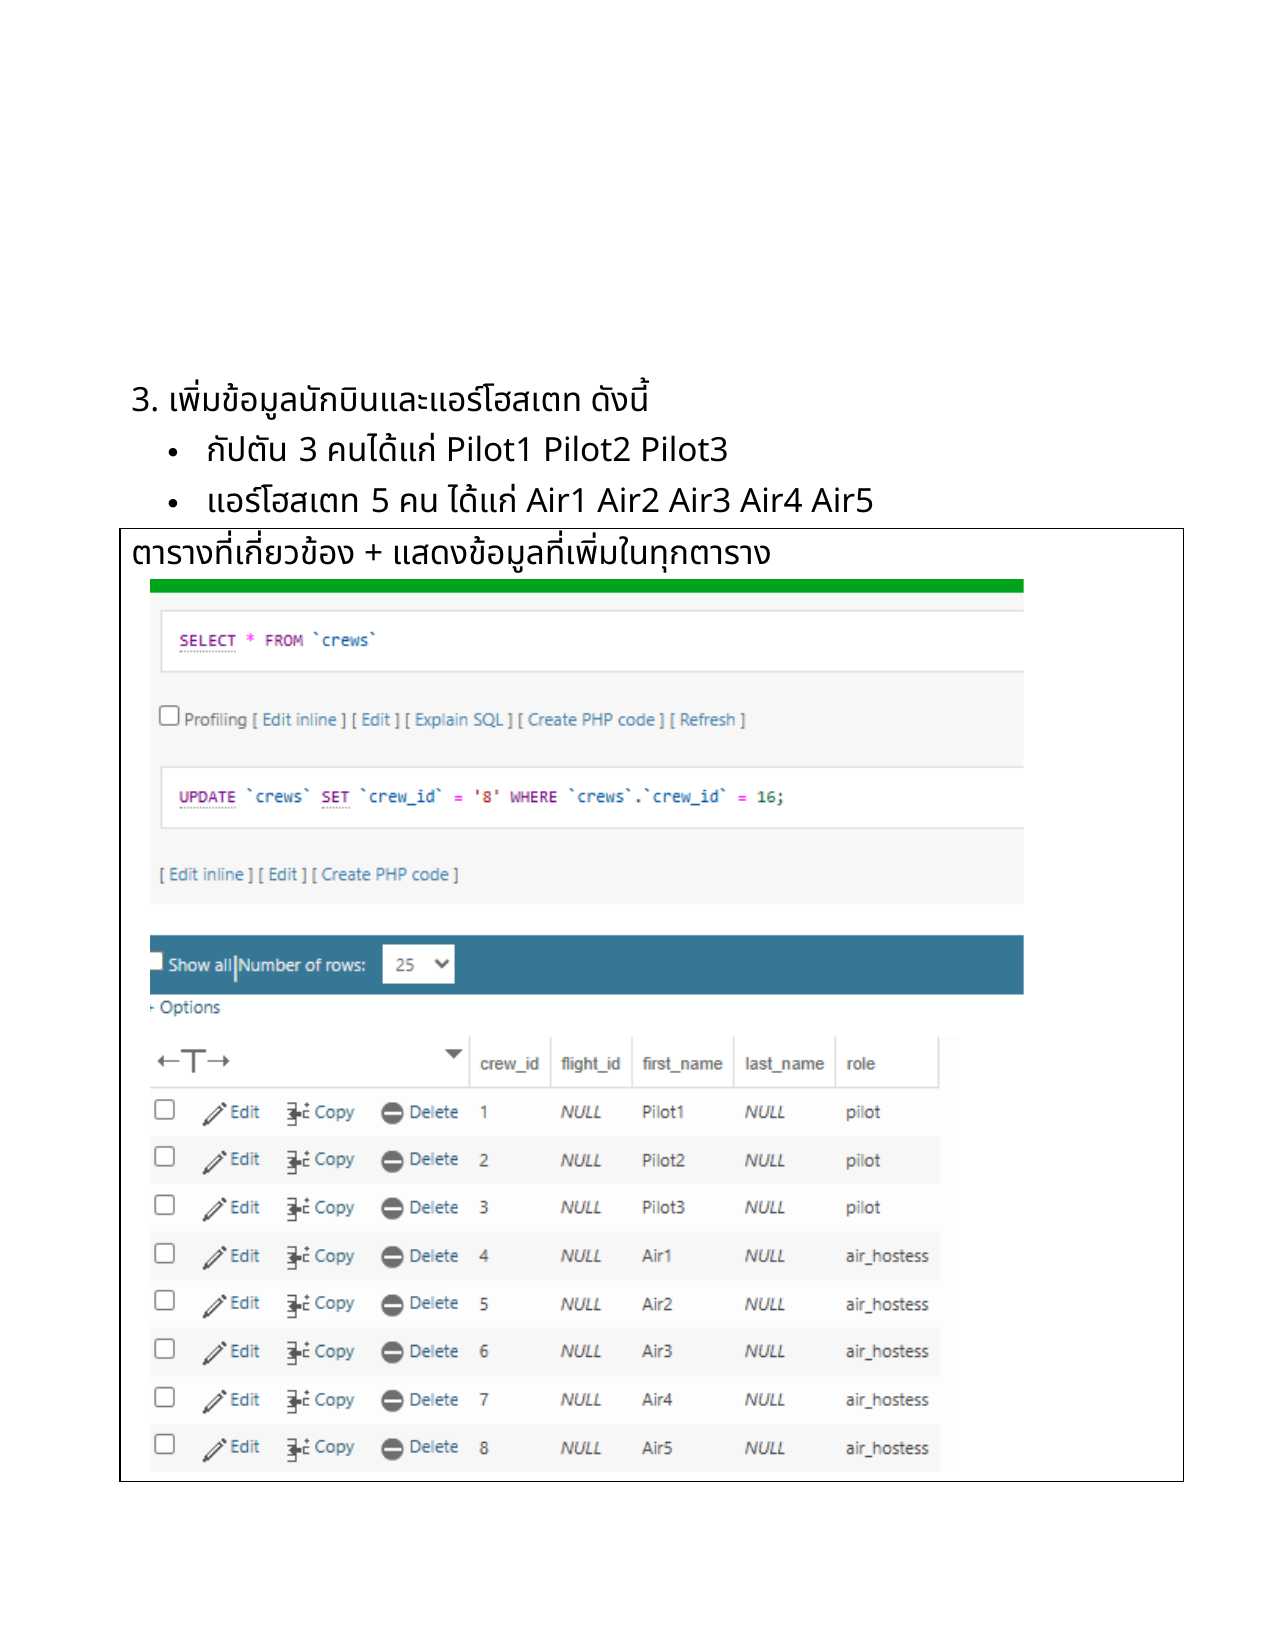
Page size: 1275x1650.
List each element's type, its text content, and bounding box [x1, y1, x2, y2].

list กัปตัน 3 คนได้แก่ Pilot1 Pilot2 Pilot3 [169, 426, 1172, 477]
text 3. เพิ่มข้อมูลนักบินและแอร์โฮสเตท ดังนี้ [131, 376, 1172, 426]
table_header ตารางที่เกี่ยวข้อง + แสดงข้อมูลที่เพิ่มในทุกตาราง [121, 529, 1183, 1481]
list แอร์โฮสเตท 5 คน ได้แก่ Air1 Air2 Air3 Air4 Air5 [169, 477, 1172, 527]
picture [150, 579, 1024, 1481]
